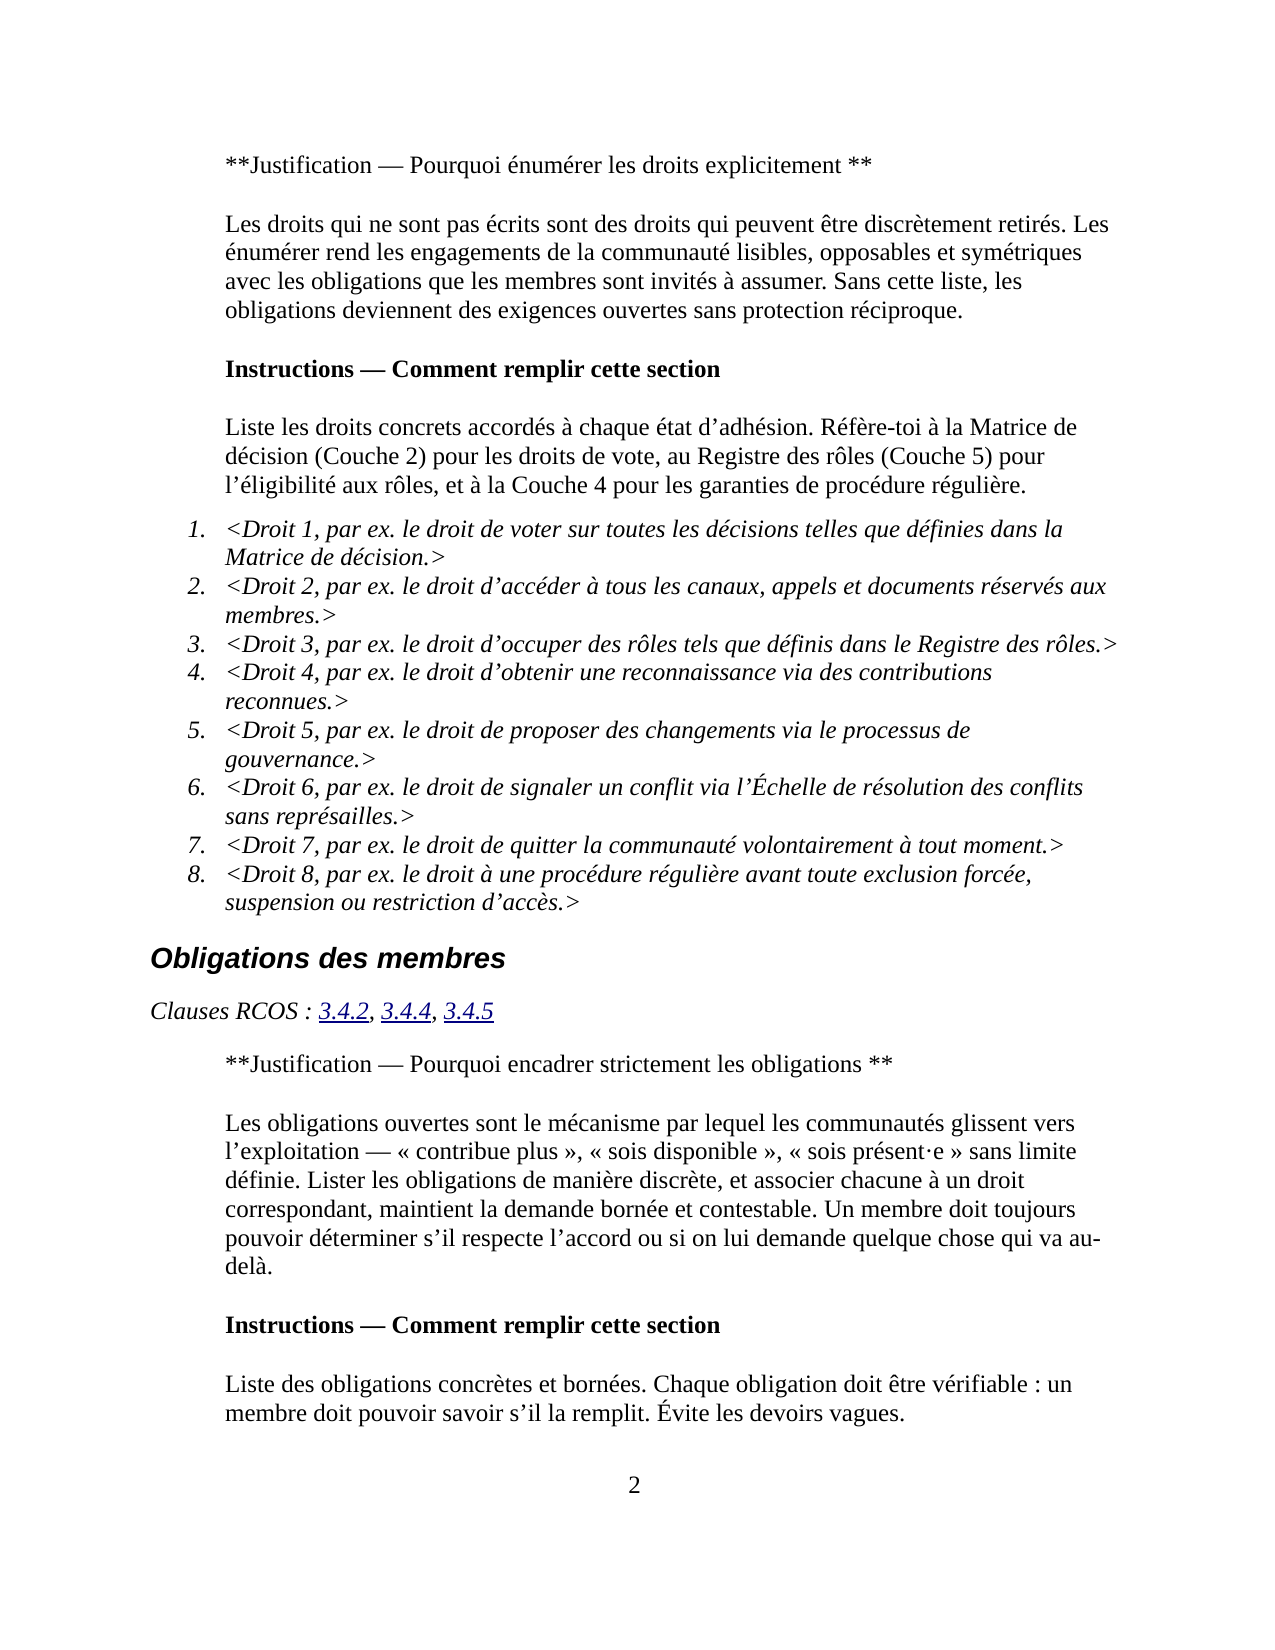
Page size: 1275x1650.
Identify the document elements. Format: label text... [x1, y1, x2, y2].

text Instructions — Comment remplir cette section [225, 354, 1125, 382]
list <Droit 7, par ex. le droit de quitter la communauté volontairement à tout moment.> [187, 830, 1125, 859]
text Instructions — Comment remplir cette section [225, 1310, 1125, 1339]
text Clauses RCOS : 3.4.2, 3.4.4, 3.4.5 [150, 996, 1125, 1025]
text **Justification — Pourquoi énumérer les droits explicitement ** [225, 150, 1125, 179]
text Liste des obligations concrètes et bornées. Chaque obligation doit être vérifiable : un membre doit pouvoir savoir s’il la remplit. Évite les devoirs vagues. [225, 1369, 1125, 1426]
text Les obligations ouvertes sont le mécanisme par lequel les communautés glissent vers l’exploitation — « contribue plus », « sois disponible », « sois présent·e » sans limite définie. Lister les obligations de manière discrète, et associer chacune à un droit correspondant, maintient la demande bornée et contestable. Un membre doit toujours pouvoir déterminer s’il respecte l’accord ou si on lui demande quelque chose qui va au-delà. [225, 1108, 1125, 1280]
list <Droit 1, par ex. le droit de voter sur toutes les décisions telles que définies dans la Matrice de décision.> [187, 514, 1125, 571]
list <Droit 2, par ex. le droit d’accéder à tous les canaux, appels et documents réservés aux membres.> [187, 571, 1125, 629]
text **Justification — Pourquoi encadrer strictement les obligations ** [225, 1049, 1125, 1078]
list <Droit 6, par ex. le droit de signaler un conflit via l’Échelle de résolution des conflits sans représailles.> [187, 772, 1125, 830]
subtitle Obligations des membres [150, 941, 1125, 975]
text Liste les droits concrets accordés à chaque état d’adhésion. Réfère-toi à la Matrice de décision (Couche 2) pour les droits de vote, au Registre des rôles (Couche 5) pour l’éligibilité aux rôles, et à la Couche 4 pour les garanties de procédure régulière. [225, 412, 1125, 499]
list <Droit 4, par ex. le droit d’obtenir une reconnaissance via des contributions reconnues.> [187, 657, 1125, 715]
text Les droits qui ne sont pas écrits sont des droits qui peuvent être discrètement retirés. Les énumérer rend les engagements de la communauté lisibles, opposables et symétriques avec les obligations que les membres sont invités à assumer. Sans cette liste, les obligations deviennent des exigences ouvertes sans protection réciproque. [225, 209, 1125, 324]
list <Droit 5, par ex. le droit de proposer des changements via le processus de gouvernance.> [187, 715, 1125, 772]
list <Droit 3, par ex. le droit d’occuper des rôles tels que définis dans le Registre des rôles.> [187, 629, 1125, 657]
list <Droit 8, par ex. le droit à une procédure régulière avant toute exclusion forcée, suspension ou restriction d’accès.> [187, 859, 1125, 916]
